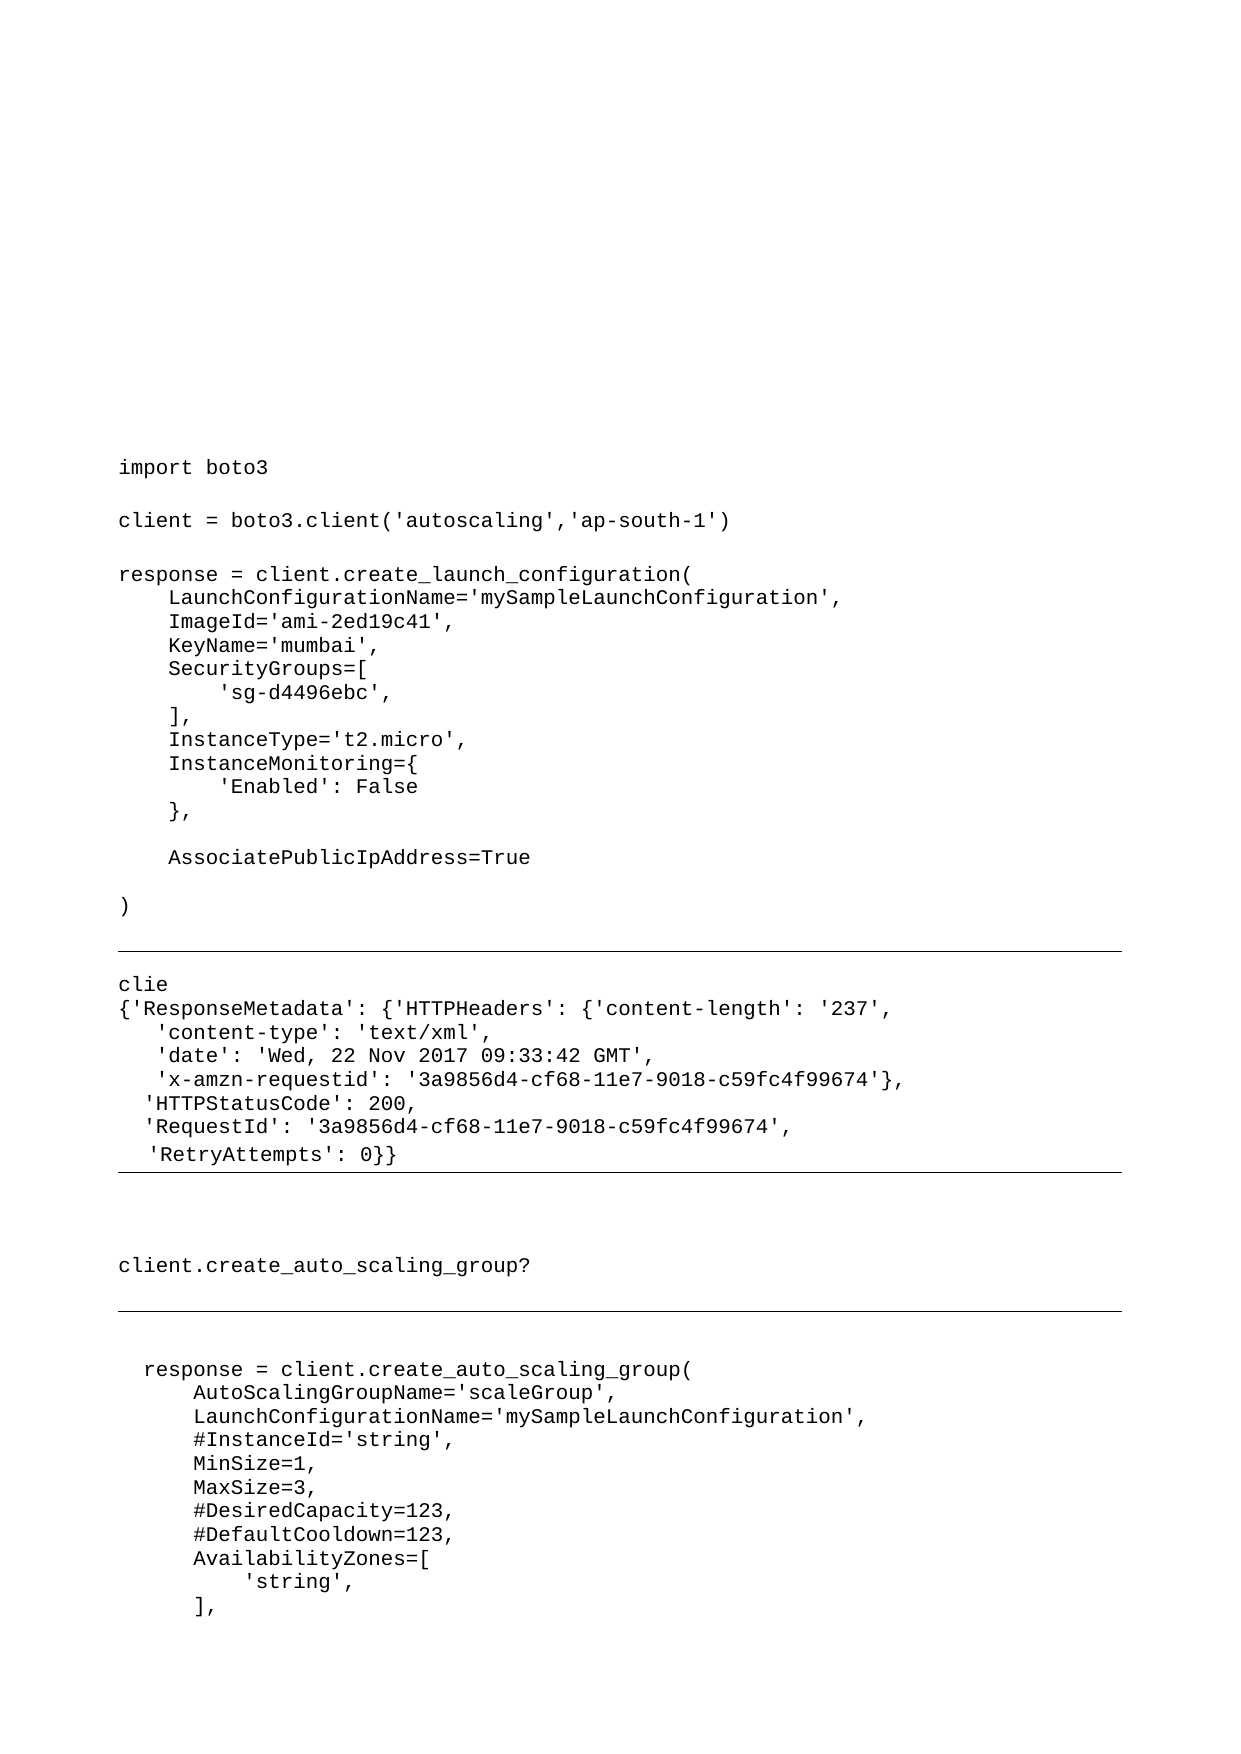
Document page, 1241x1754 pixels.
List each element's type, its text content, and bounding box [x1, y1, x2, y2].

text 'RetryAttempts': 0}} [118, 1140, 1122, 1172]
text ImageId='ami-2ed19c41', [118, 611, 1122, 634]
text MinSize=1, [118, 1453, 1122, 1477]
text MaxSize=3, [118, 1477, 1122, 1500]
text AvailabilityZones=[ [118, 1548, 1122, 1571]
text 'date': 'Wed, 22 Nov 2017 09:33:42 GMT', [118, 1045, 1122, 1069]
text 'RequestId': '3a9856d4-cf68-11e7-9018-c59fc4f99674', [118, 1116, 1122, 1140]
text AssociatePublicIpAddress=True [118, 847, 1122, 871]
text 'content-type': 'text/xml', [118, 1022, 1122, 1045]
text response = client.create_auto_scaling_group( [118, 1358, 1122, 1382]
text 'sg-d4496ebc', [118, 682, 1122, 706]
text ], [118, 706, 1122, 729]
text 'HTTPStatusCode': 200, [118, 1093, 1122, 1116]
text LaunchConfigurationName='mySampleLaunchConfiguration', [118, 1406, 1122, 1429]
text response = client.create_launch_configuration( [118, 564, 1122, 587]
text #DefaultCooldown=123, [118, 1524, 1122, 1548]
text #DesiredCapacity=123, [118, 1500, 1122, 1524]
text ) [118, 895, 1122, 918]
text InstanceType='t2.micro', [118, 729, 1122, 753]
text SecurityGroups=[ [118, 658, 1122, 682]
text LaunchConfigurationName='mySampleLaunchConfiguration', [118, 587, 1122, 611]
text #InstanceId='string', [118, 1429, 1122, 1453]
text }, [118, 800, 1122, 824]
text ​ [118, 871, 1122, 895]
text client = boto3.client('autoscaling','ap-south-1') [118, 511, 1122, 534]
text 'x-amzn-requestid': '3a9856d4-cf68-11e7-9018-c59fc4f99674'}, [118, 1069, 1122, 1093]
text 'Enabled': False [118, 776, 1122, 800]
text clie [118, 974, 1122, 998]
text 'string', [118, 1571, 1122, 1595]
text client.create_auto_scaling_group? [118, 1255, 1122, 1279]
text AutoScalingGroupName='scaleGroup', [118, 1382, 1122, 1406]
text ], [118, 1595, 1122, 1619]
text import boto3 [118, 457, 1122, 481]
text KeyName='mumbai', [118, 634, 1122, 658]
text {'ResponseMetadata': {'HTTPHeaders': {'content-length': '237', [118, 998, 1122, 1022]
text InstanceMonitoring={ [118, 753, 1122, 776]
